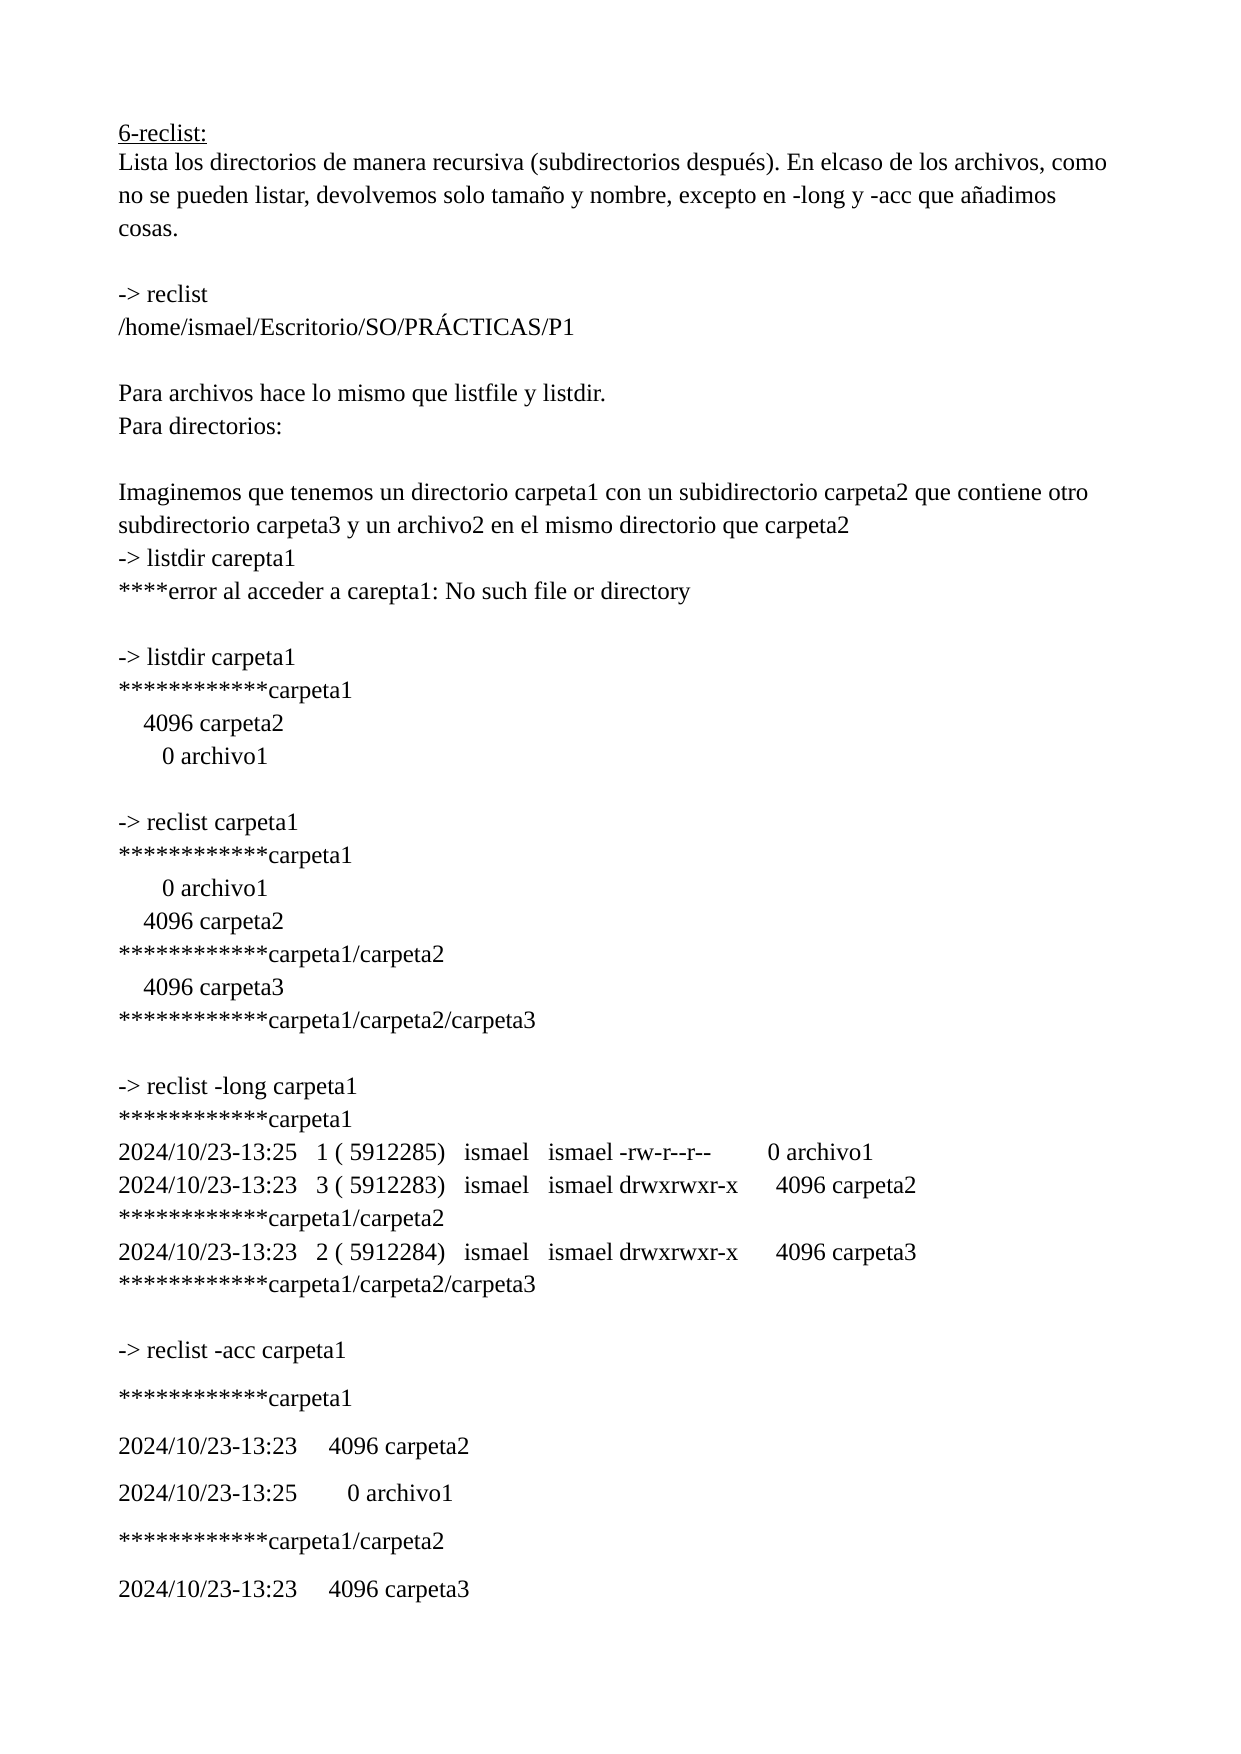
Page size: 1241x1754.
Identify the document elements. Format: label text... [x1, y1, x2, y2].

text -> reclist -long carpeta1 [118, 1071, 1122, 1100]
text 2024/10/23-13:25 1 ( 5912285) ismael ismael -rw-r--r-- 0 archivo1 [118, 1137, 1122, 1166]
text -> reclist -acc carpeta1 [118, 1336, 1122, 1364]
text -> listdir carpeta1 [118, 642, 1122, 671]
text 2024/10/23-13:23 3 ( 5912283) ismael ismael drwxrwxr-x 4096 carpeta2 [118, 1171, 1122, 1199]
text ************carpeta1/carpeta2/carpeta3 [118, 1005, 1122, 1034]
text 2024/10/23-13:23 2 ( 5912284) ismael ismael drwxrwxr-x 4096 carpeta3 [118, 1237, 1122, 1265]
text -> reclist [118, 279, 1122, 308]
text ************carpeta1/carpeta2 [118, 1203, 1122, 1232]
text ************carpeta1 [118, 1104, 1122, 1133]
text Imaginemos que tenemos un directorio carpeta1 con un subidirectorio carpeta2 que contiene otro subdirectorio carpeta3 y un archivo2 en el mismo directorio que carpeta2 [118, 477, 1122, 539]
text 2024/10/23-13:25 0 archivo1 [118, 1478, 1122, 1507]
text Lista los directorios de manera recursiva (subdirectorios después). En elcaso de los archivos, como no se pueden listar, devolvemos solo tamaño y nombre, excepto en -long y -acc que añadimos cosas. [118, 147, 1122, 242]
text ************carpeta1 [118, 675, 1122, 704]
text Para archivos hace lo mismo que listfile y listdir. [118, 378, 1122, 407]
text ************carpeta1 [118, 840, 1122, 869]
text /home/ismael/Escritorio/SO/PRÁCTICAS/P1 [118, 312, 1122, 341]
text 4096 carpeta2 [118, 708, 1122, 737]
text Para directorios: [118, 411, 1122, 440]
text ************carpeta1/carpeta2 [118, 939, 1122, 968]
text -> reclist carpeta1 [118, 807, 1122, 836]
text 4096 carpeta3 [118, 972, 1122, 1001]
text 2024/10/23-13:23 4096 carpeta3 [118, 1574, 1122, 1602]
text ************carpeta1/carpeta2 [118, 1526, 1122, 1555]
text ************carpeta1/carpeta2/carpeta3 [118, 1269, 1122, 1298]
text 0 archivo1 [118, 741, 1122, 770]
text 6-reclist: [118, 118, 1122, 147]
text 0 archivo1 [118, 873, 1122, 902]
text -> listdir carepta1 [118, 543, 1122, 572]
text ************carpeta1 [118, 1383, 1122, 1412]
text ****error al acceder a carepta1: No such file or directory [118, 576, 1122, 605]
text 2024/10/23-13:23 4096 carpeta2 [118, 1431, 1122, 1459]
text 4096 carpeta2 [118, 906, 1122, 935]
